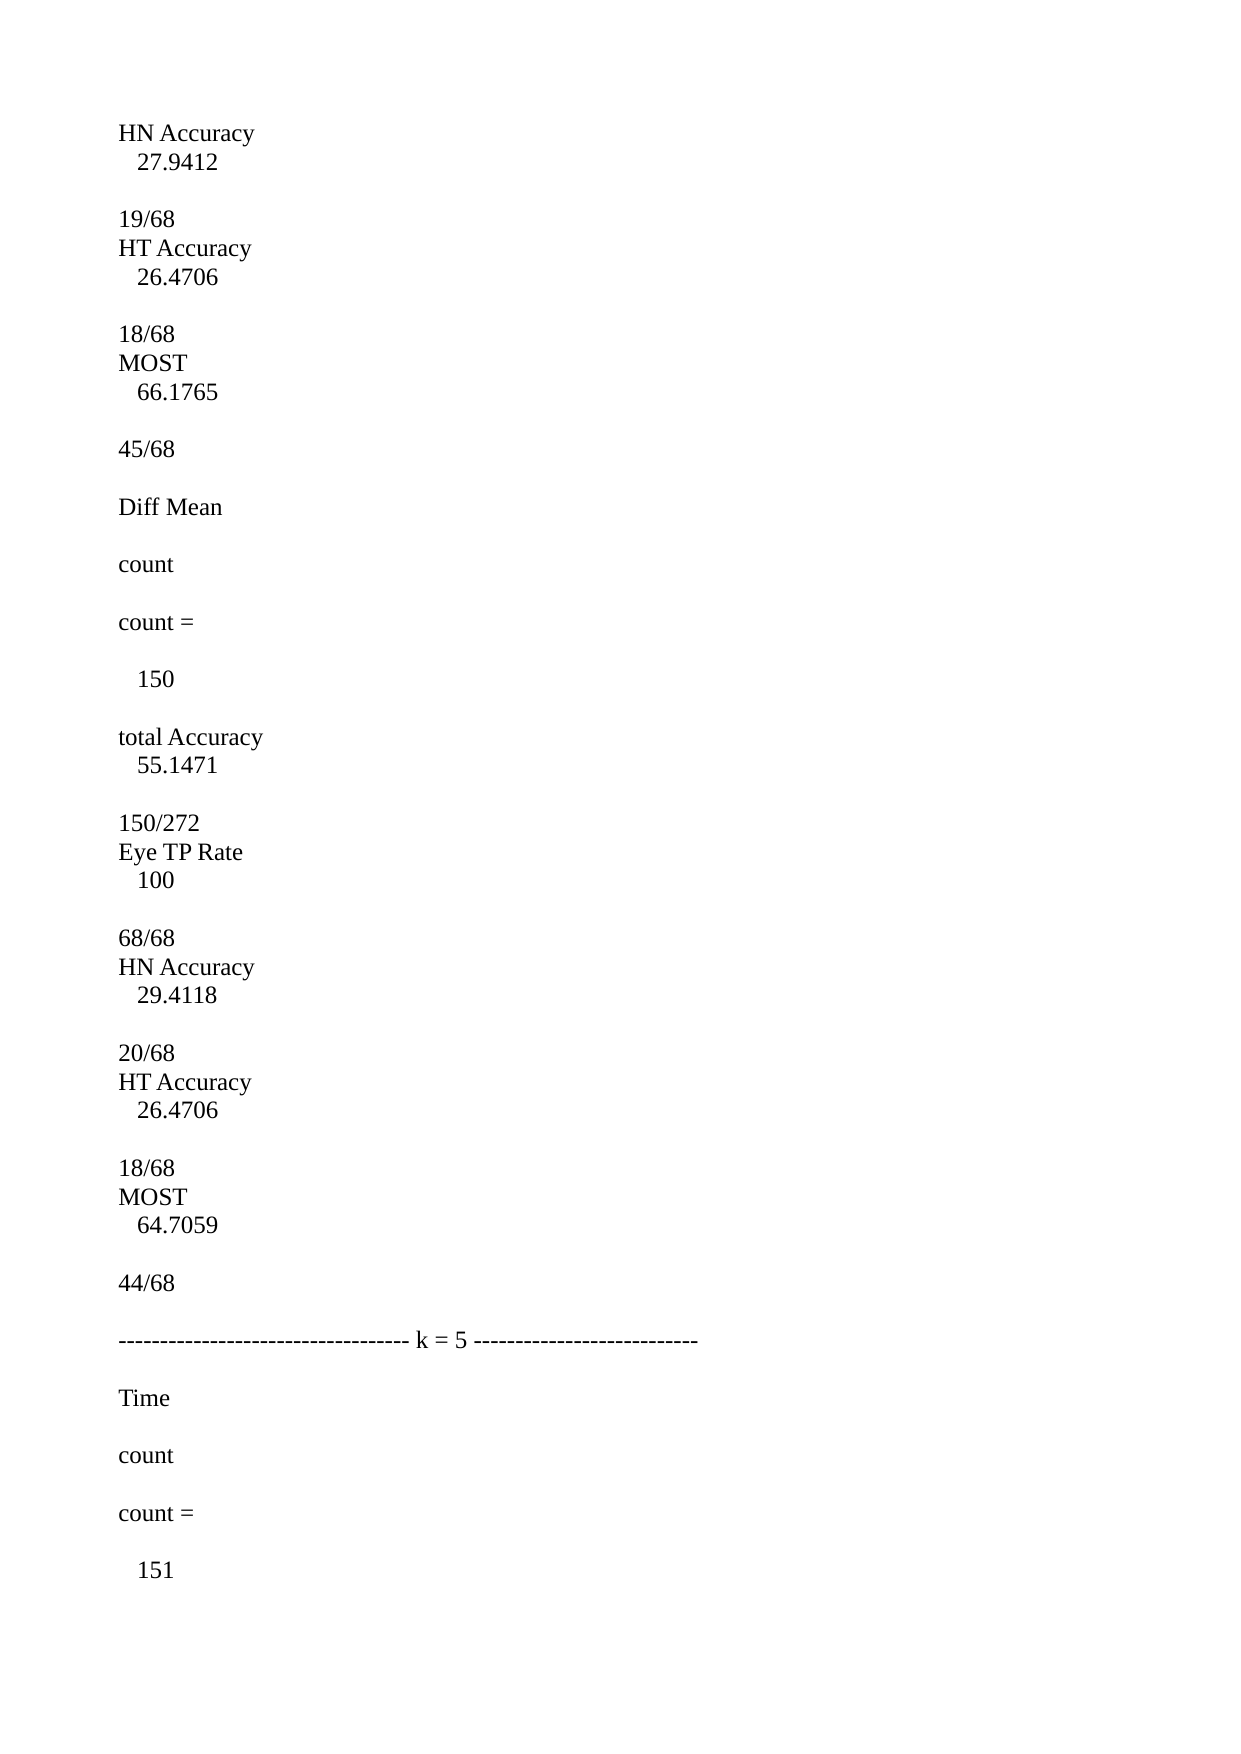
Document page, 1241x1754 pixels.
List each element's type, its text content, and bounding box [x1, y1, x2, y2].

text MOST [118, 1182, 1122, 1211]
text Diff Mean [118, 492, 1122, 521]
text count [118, 549, 1122, 578]
text 29.4118 [118, 981, 1122, 1009]
text 68/68 [118, 923, 1122, 952]
text 26.4706 [118, 1096, 1122, 1124]
text HN Accuracy [118, 118, 1122, 147]
text HT Accuracy [118, 1067, 1122, 1096]
text 100 [118, 866, 1122, 894]
text 66.1765 [118, 377, 1122, 406]
text 18/68 [118, 319, 1122, 348]
text 18/68 [118, 1153, 1122, 1182]
text count [118, 1441, 1122, 1469]
text HN Accuracy [118, 952, 1122, 981]
text count = [118, 1498, 1122, 1527]
text 20/68 [118, 1038, 1122, 1067]
text 44/68 [118, 1268, 1122, 1297]
text 19/68 [118, 204, 1122, 233]
text count = [118, 607, 1122, 636]
text 27.9412 [118, 147, 1122, 176]
text total Accuracy [118, 722, 1122, 751]
text 151 [118, 1556, 1122, 1584]
text ----------------------------------- k = 5 --------------------------- [118, 1326, 1122, 1354]
text 55.1471 [118, 751, 1122, 779]
text MOST [118, 348, 1122, 377]
text HT Accuracy [118, 233, 1122, 262]
text 150/272 [118, 808, 1122, 837]
text 26.4706 [118, 262, 1122, 291]
text Eye TP Rate [118, 837, 1122, 866]
text 64.7059 [118, 1211, 1122, 1239]
text Time [118, 1383, 1122, 1412]
text 45/68 [118, 434, 1122, 463]
text 150 [118, 664, 1122, 693]
